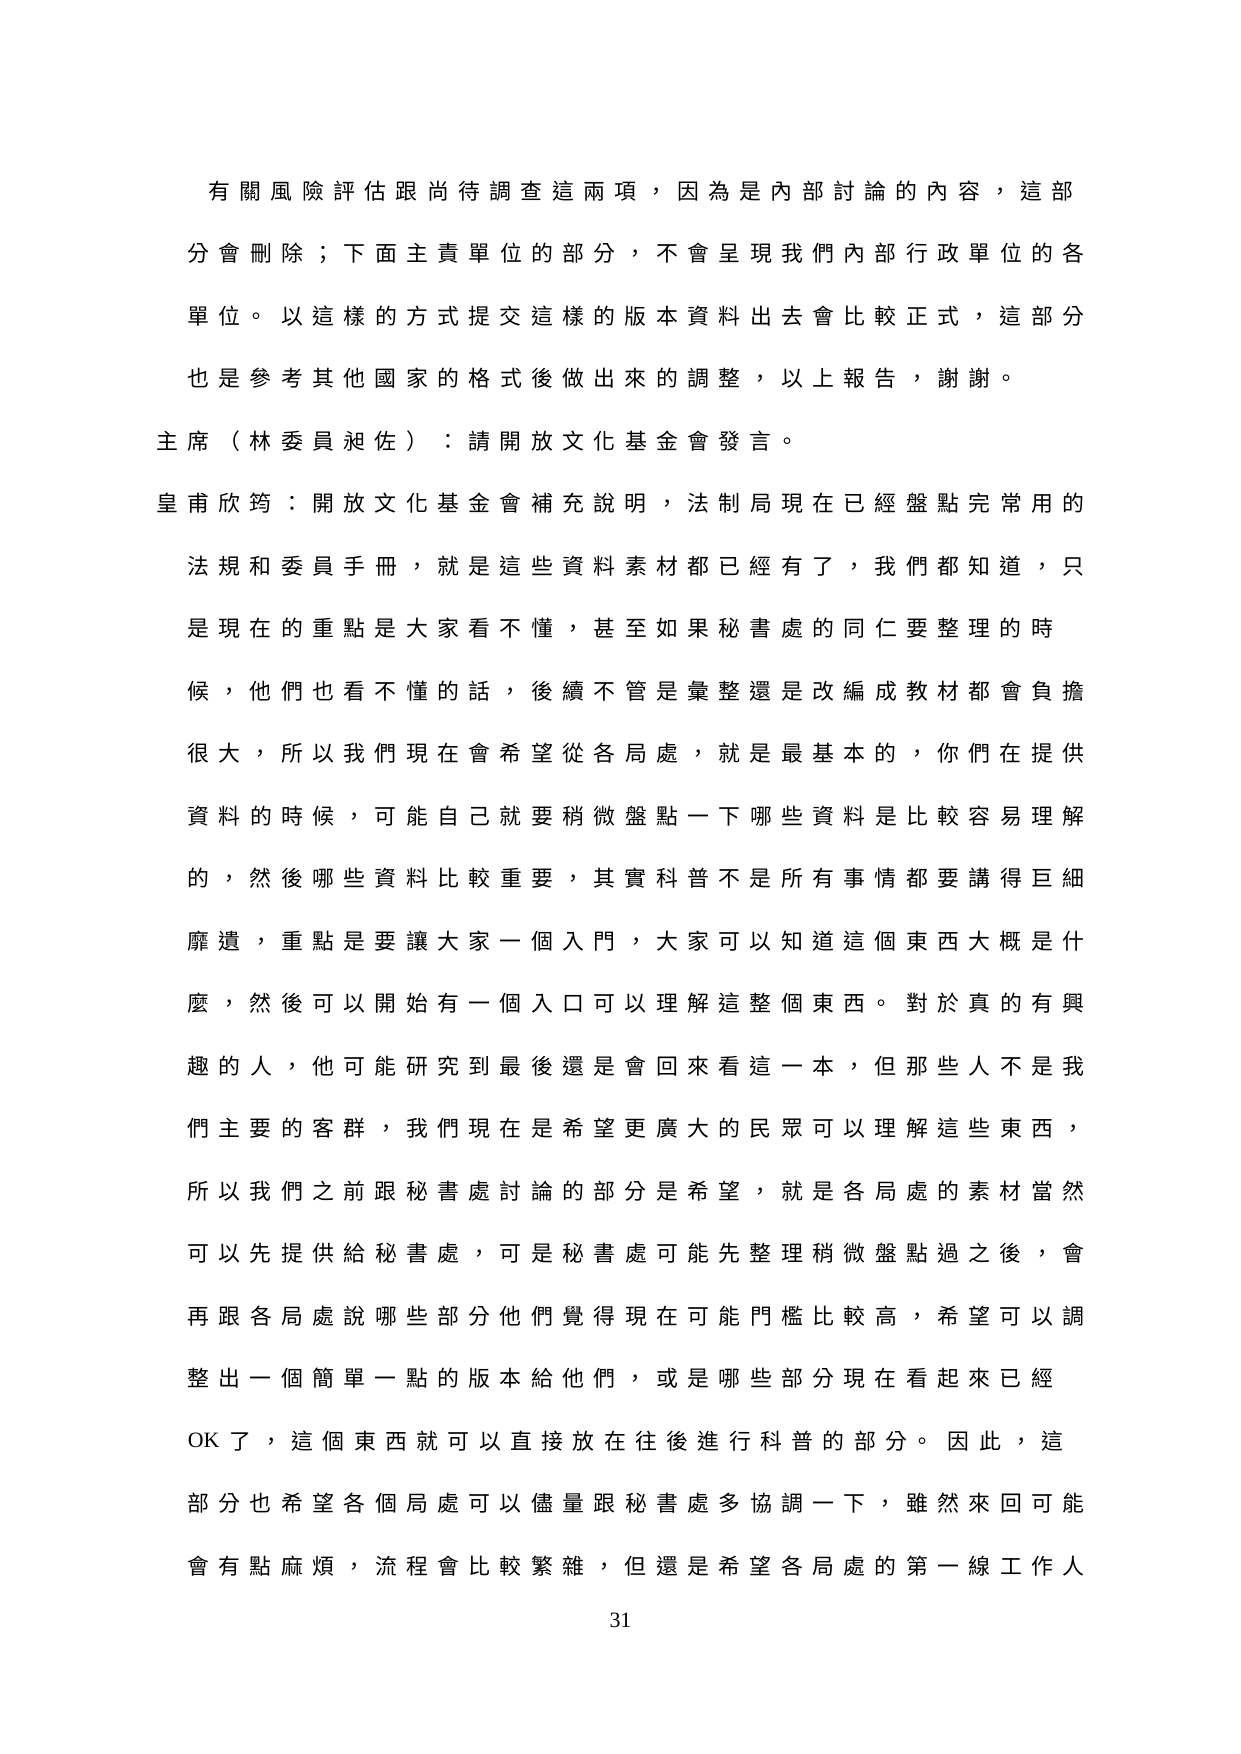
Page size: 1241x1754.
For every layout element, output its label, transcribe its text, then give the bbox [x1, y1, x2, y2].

text 有關風險評估跟尚待調查這兩項，因為是內部討論的內容，這部分會刪除；下面主責單位的部分，不會呈現我們內部行政單位的各單位。以這樣的方式提交這樣的版本資料出去會比較正式，這部分也是參考其他國家的格式後做出來的調整，以上報告，謝謝。 [173, 158, 1089, 408]
text 皇甫欣筠：開放文化基金會補充說明，法制局現在已經盤點完常用的法規和委員手冊，就是這些資料素材都已經有了，我們都知道，只是現在的重點是大家看不懂，甚至如果秘書處的同仁要整理的時候，他們也看不懂的話，後續不管是彙整還是改編成教材都會負擔很大，所以我們現在會希望從各局處，就是最基本的，你們在提供資料的時候，可能自己就要稍微盤點一下哪些資料是比較容易理解的，然後哪些資料比較重要，其實科普不是所有事情都要講得巨細靡遺，重點是要讓大家一個入門，大家可以知道這個東西大概是什麼，然後可以開始有一個入口可以理解這整個東西。對於真的有興趣的人，他可能研究到最後還是會回來看這一本，但那些人不是我們主要的客群，我們現在是希望更廣大的民眾可以理解這些東西，所以我們之前跟秘書處討論的部分是希望，就是各局處的素材當然可以先提供給秘書處，可是秘書處可能先整理稍微盤點過之後，會再跟各局處說哪些部分他們覺得現在可能門檻比較高，希望可以調整出一個簡單一點的版本給他們，或是哪些部分現在看起來已經OK了，這個東西就可以直接放在往後進行科普的部分。因此，這部分也希望各個局處可以儘量跟秘書處多協調一下，雖然來回可能會有點麻煩，流程會比較繁雜，但還是希望各局處的第一線工作人 [151, 471, 1089, 1596]
text 主席（林委員昶佐）：請開放文化基金會發言。 [151, 408, 1089, 471]
